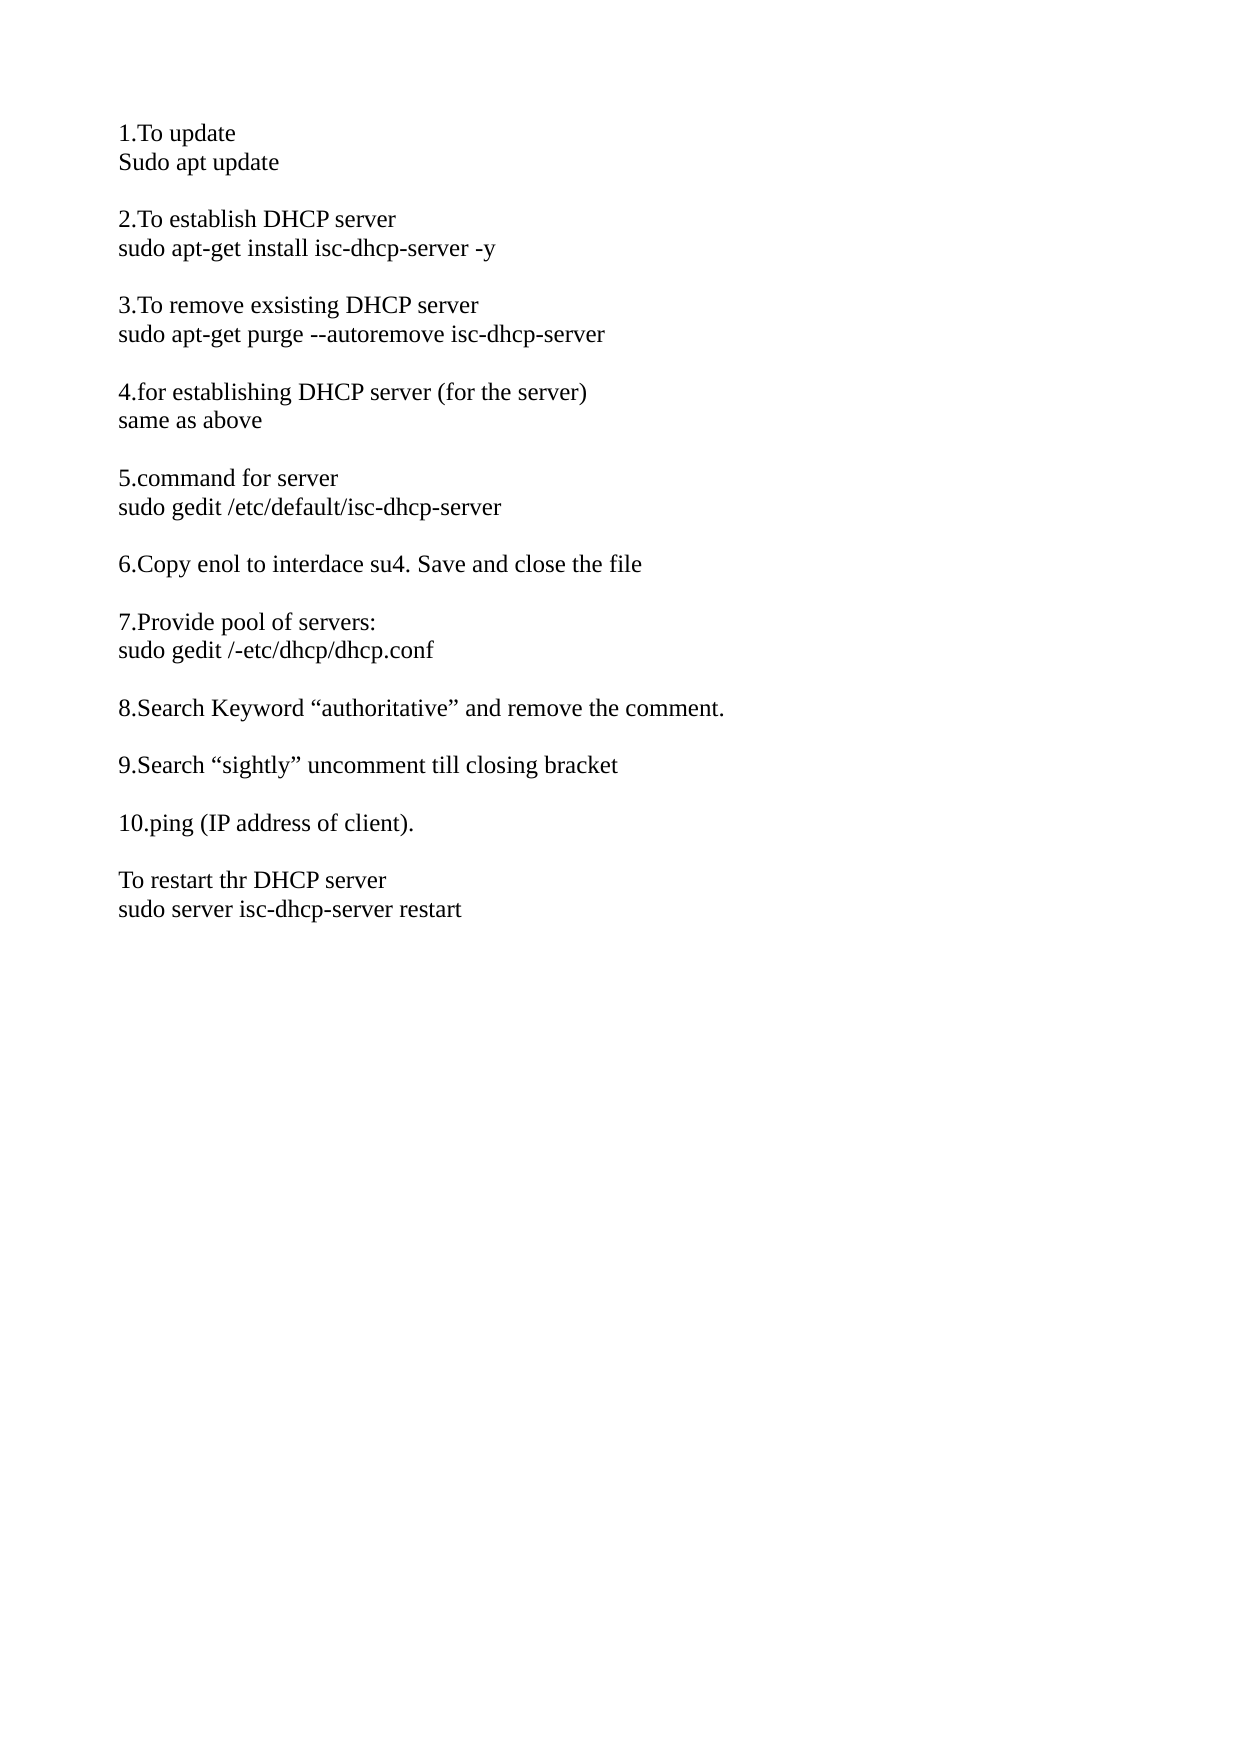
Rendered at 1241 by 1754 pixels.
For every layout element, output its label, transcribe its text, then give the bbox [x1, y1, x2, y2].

text 6.Copy enol to interdace su4. Save and close the file [118, 549, 1122, 578]
text sudo gedit /etc/default/isc-dhcp-server [118, 492, 1122, 521]
text 7.Provide pool of servers: [118, 607, 1122, 636]
text 4.for establishing DHCP server (for the server) [118, 377, 1122, 406]
text 8.Search Keyword “authoritative” and remove the comment. [118, 693, 1122, 722]
text sudo apt-get purge --autoremove isc-dhcp-server [118, 319, 1122, 348]
text sudo gedit /-etc/dhcp/dhcp.conf [118, 636, 1122, 664]
text To restart thr DHCP server [118, 866, 1122, 894]
text 10.ping (IP address of client). [118, 808, 1122, 837]
text sudo server isc-dhcp-server restart [118, 894, 1122, 923]
text Sudo apt update [118, 147, 1122, 176]
text 9.Search “sightly” uncomment till closing bracket [118, 751, 1122, 779]
text sudo apt-get install isc-dhcp-server -y [118, 233, 1122, 262]
text 5.command for server [118, 463, 1122, 492]
text same as above [118, 406, 1122, 434]
text 1.To update [118, 118, 1122, 147]
text 3.To remove exsisting DHCP server [118, 291, 1122, 319]
text 2.To establish DHCP server [118, 204, 1122, 233]
